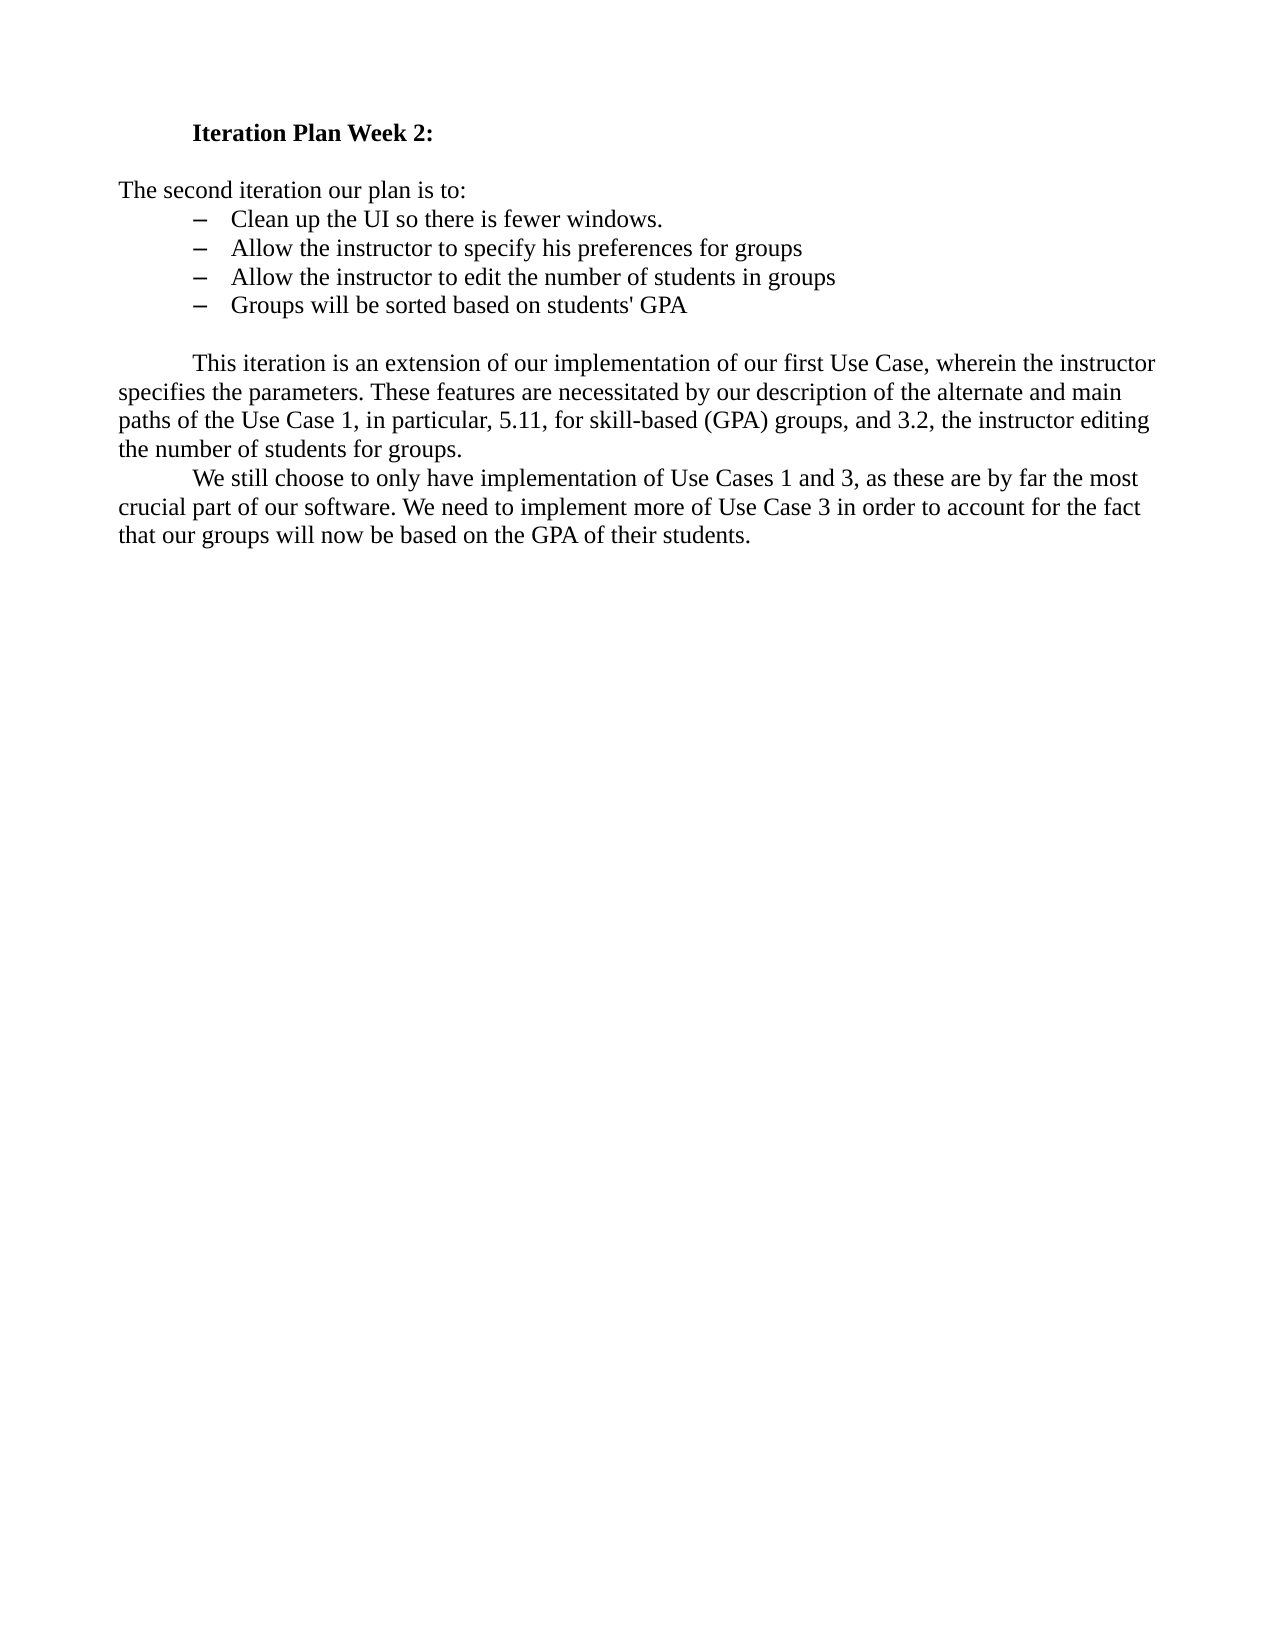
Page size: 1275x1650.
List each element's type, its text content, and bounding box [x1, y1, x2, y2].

text This iteration is an extension of our implementation of our first Use Case, wherein the instructor specifies the parameters. These features are necessitated by our description of the alternate and main paths of the Use Case 1, in particular, 5.11, for skill-based (GPA) groups, and 3.2, the instructor editing the number of students for groups. [118, 348, 1157, 463]
text The second iteration our plan is to: [118, 176, 1157, 204]
text Iteration Plan Week 2: [118, 118, 1157, 147]
list Groups will be sorted based on students' GPA [193, 291, 1157, 319]
text We still choose to only have implementation of Use Cases 1 and 3, as these are by far the most crucial part of our software. We need to implement more of Use Case 3 in order to account for the fact that our groups will now be based on the GPA of their students. [118, 463, 1157, 549]
list Allow the instructor to specify his preferences for groups [193, 233, 1157, 262]
list Allow the instructor to edit the number of students in groups [193, 262, 1157, 291]
list Clean up the UI so there is fewer windows. [193, 204, 1157, 233]
